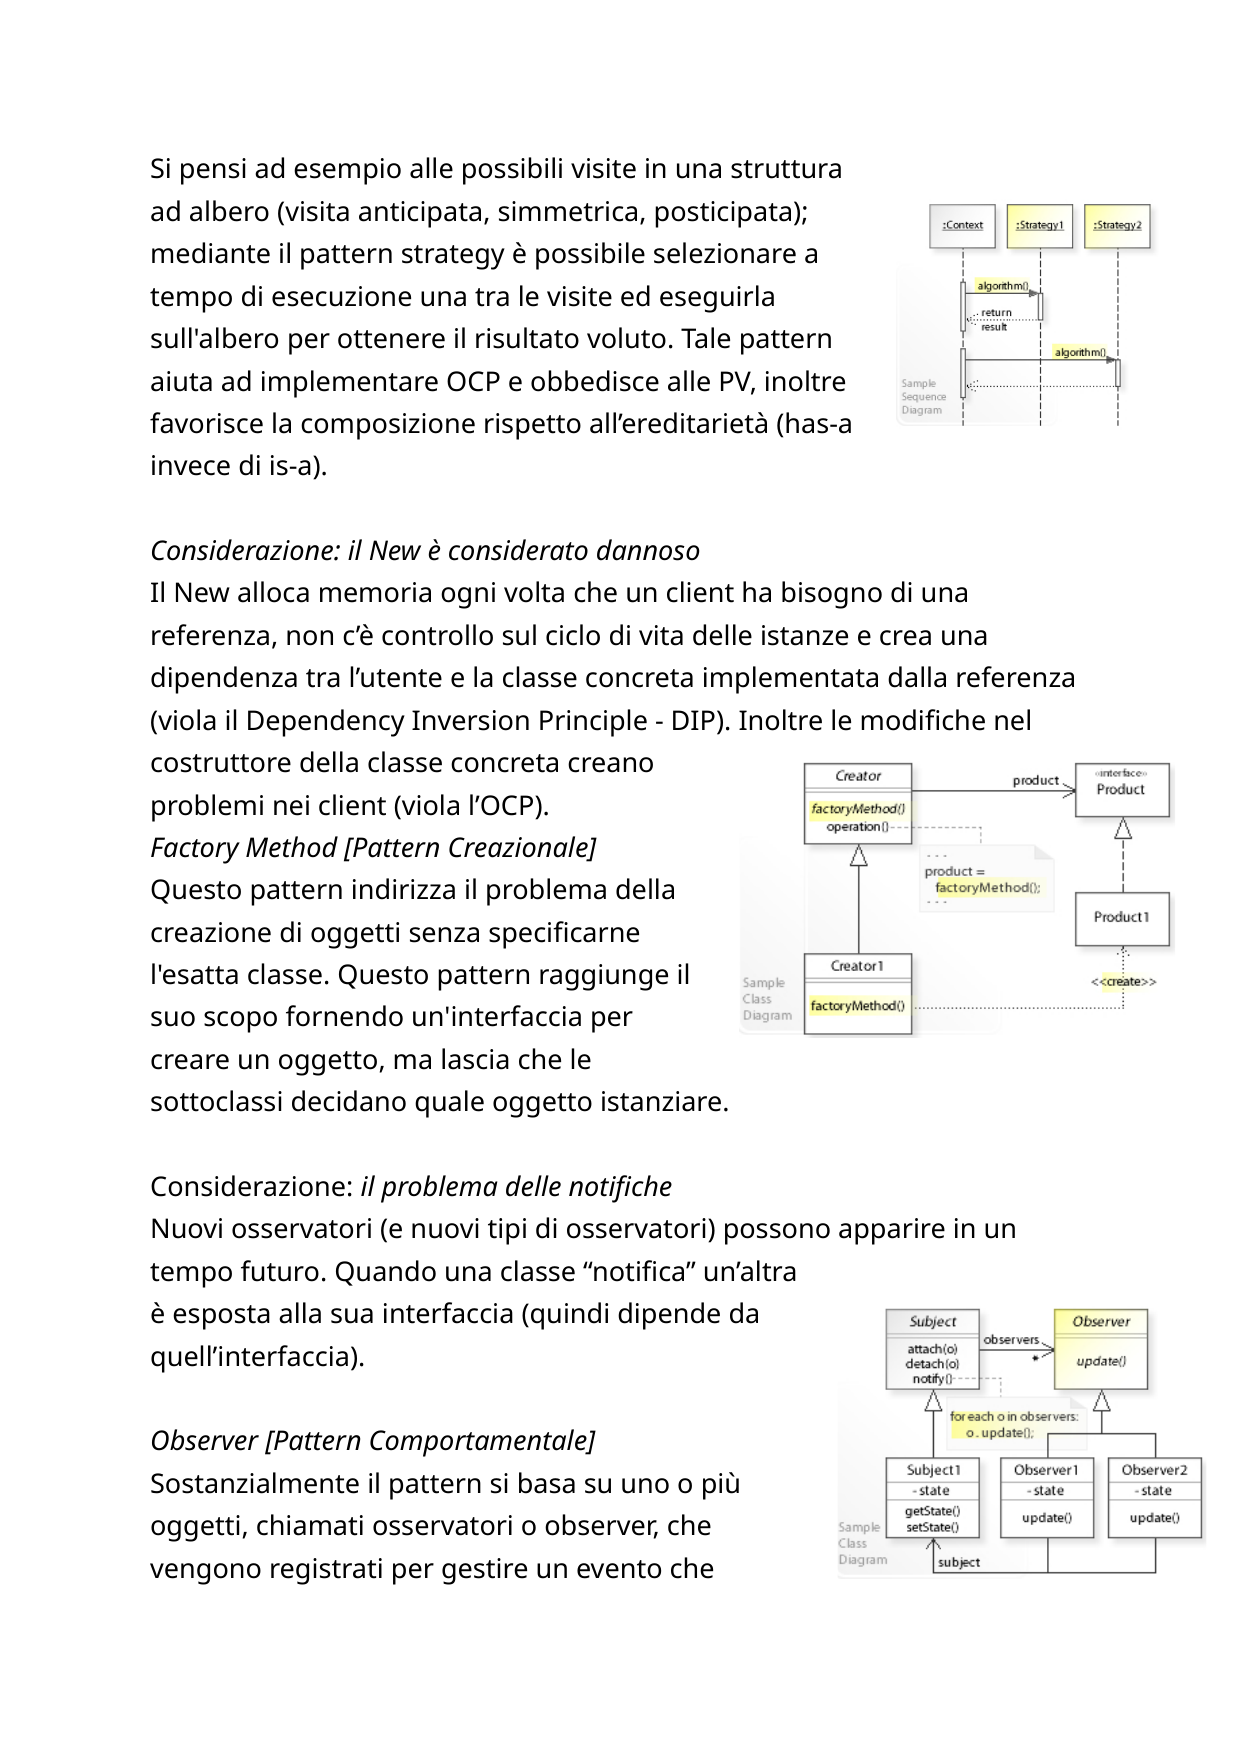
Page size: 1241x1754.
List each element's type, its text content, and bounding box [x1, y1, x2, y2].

picture [739, 760, 1175, 1038]
text Observer [Pattern Comportamentale] [150, 1422, 837, 1459]
text Si pensi ad esempio alle possibili visite in una struttura ad albero (visita anticipata, simmetrica, posticipata); mediante il pattern strategy è possibile selezionare a tempo di esecuzione una tra le visite ed eseguirla sull'albero per ottenere il risultato voluto. Tale pattern aiuta ad implementare OCP e obbedisce alle PV, inoltre favorisce la composizione rispetto all’ereditarietà (has-a invece di is-a). [150, 150, 1090, 484]
text Considerazione: il problema delle notifiche [150, 1167, 1090, 1204]
text Questo pattern indirizza il problema della creazione di oggetti senza specificarne l'esatta classe. Questo pattern raggiunge il suo scopo fornendo un'interfaccia per creare un oggetto, ma lascia che le sottoclassi decidano quale oggetto istanziare. [150, 871, 1090, 1119]
text Il New alloca memoria ogni volta che un client ha bisogno di una referenza, non c’è controllo sul ciclo di vita delle istanze e crea una dipendenza tra l’utente e la classe concreta implementata dalla referenza (viola il Dependency Inversion Principle - DIP). Inoltre le modifiche nel costruttore della classe concreta creano problemi nei client (viola l’OCP). [150, 574, 1090, 823]
text Considerazione: il New è considerato dannoso [150, 532, 1090, 568]
text Nuovi osservatori (e nuovi tipi di osservatori) possono apparire in un tempo futuro. Quando una classe “notifica” un’altra è esposta alla sua interfaccia (quindi dipende da quell’interfaccia). [150, 1210, 1090, 1374]
picture [893, 198, 1160, 430]
text Factory Method [Pattern Creazionale] [150, 828, 739, 865]
picture [837, 1306, 1207, 1579]
text Sostanzialmente il pattern si basa su uno o più oggetti, chiamati osservatori o observer, che vengono registrati per gestire un evento che [150, 1464, 1090, 1586]
